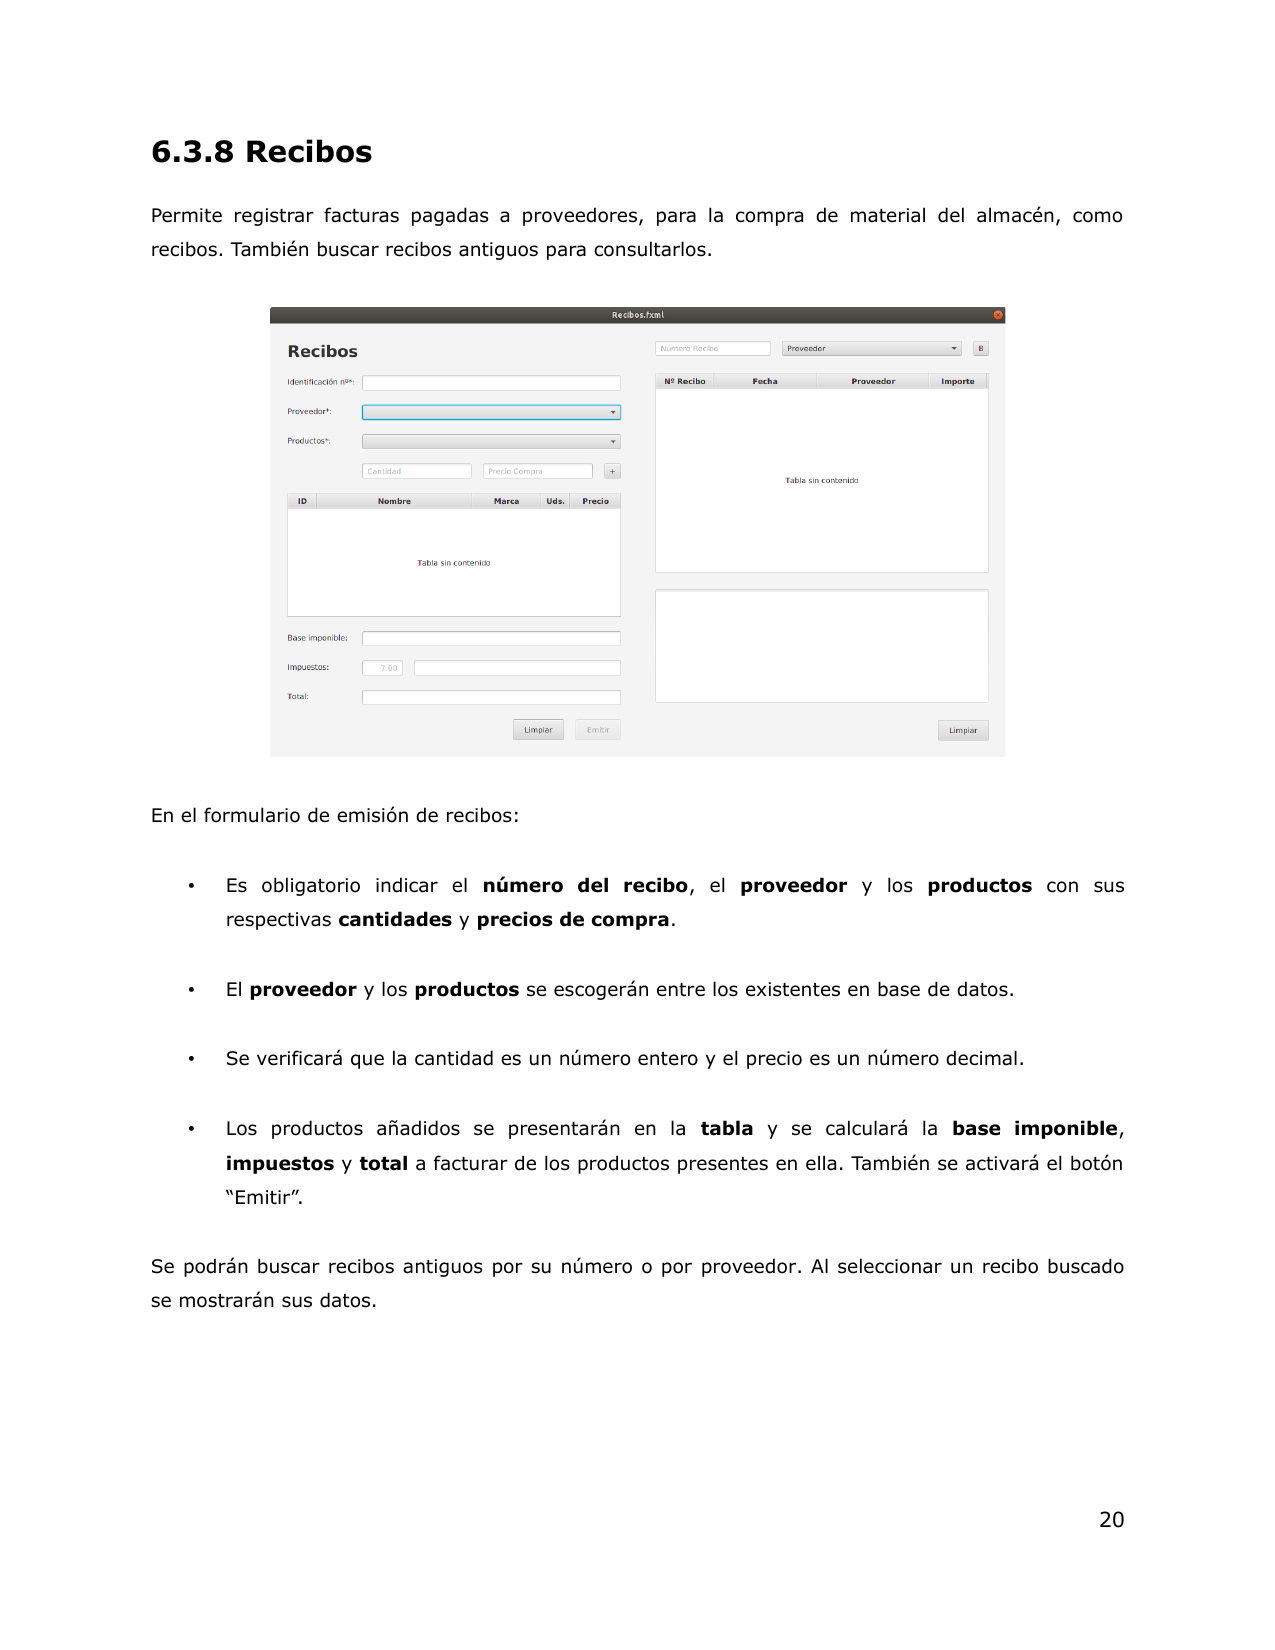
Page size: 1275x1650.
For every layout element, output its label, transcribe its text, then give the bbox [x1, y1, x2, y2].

text Se podrán buscar recibos antiguos por su número o por proveedor. Al seleccionar un recibo buscado se mostrarán sus datos. [151, 1255, 1125, 1312]
list Los productos añadidos se presentarán en la tabla y se calculará la base imponible, impuestos y total a facturar de los productos presentes en ella. También se activará el botón “Emitir”. [188, 1117, 1125, 1208]
text Permite registrar facturas pagadas a proveedores, para la compra de material del almacén, como recibos. También buscar recibos antiguos para consultarlos. [151, 203, 1125, 260]
text En el formulario de emisión de recibos: [151, 804, 1125, 827]
picture [270, 307, 1006, 757]
list Es obligatorio indicar el número del recibo, el proveedor y los productos con sus respectivas cantidades y precios de compra. [188, 873, 1125, 930]
subtitle Recibos [151, 133, 1125, 168]
list El proveedor y los productos se escogerán entre los existentes en base de datos. [188, 977, 1125, 1000]
list Se verificará que la cantidad es un número entero y el precio es un número decimal. [188, 1047, 1125, 1070]
